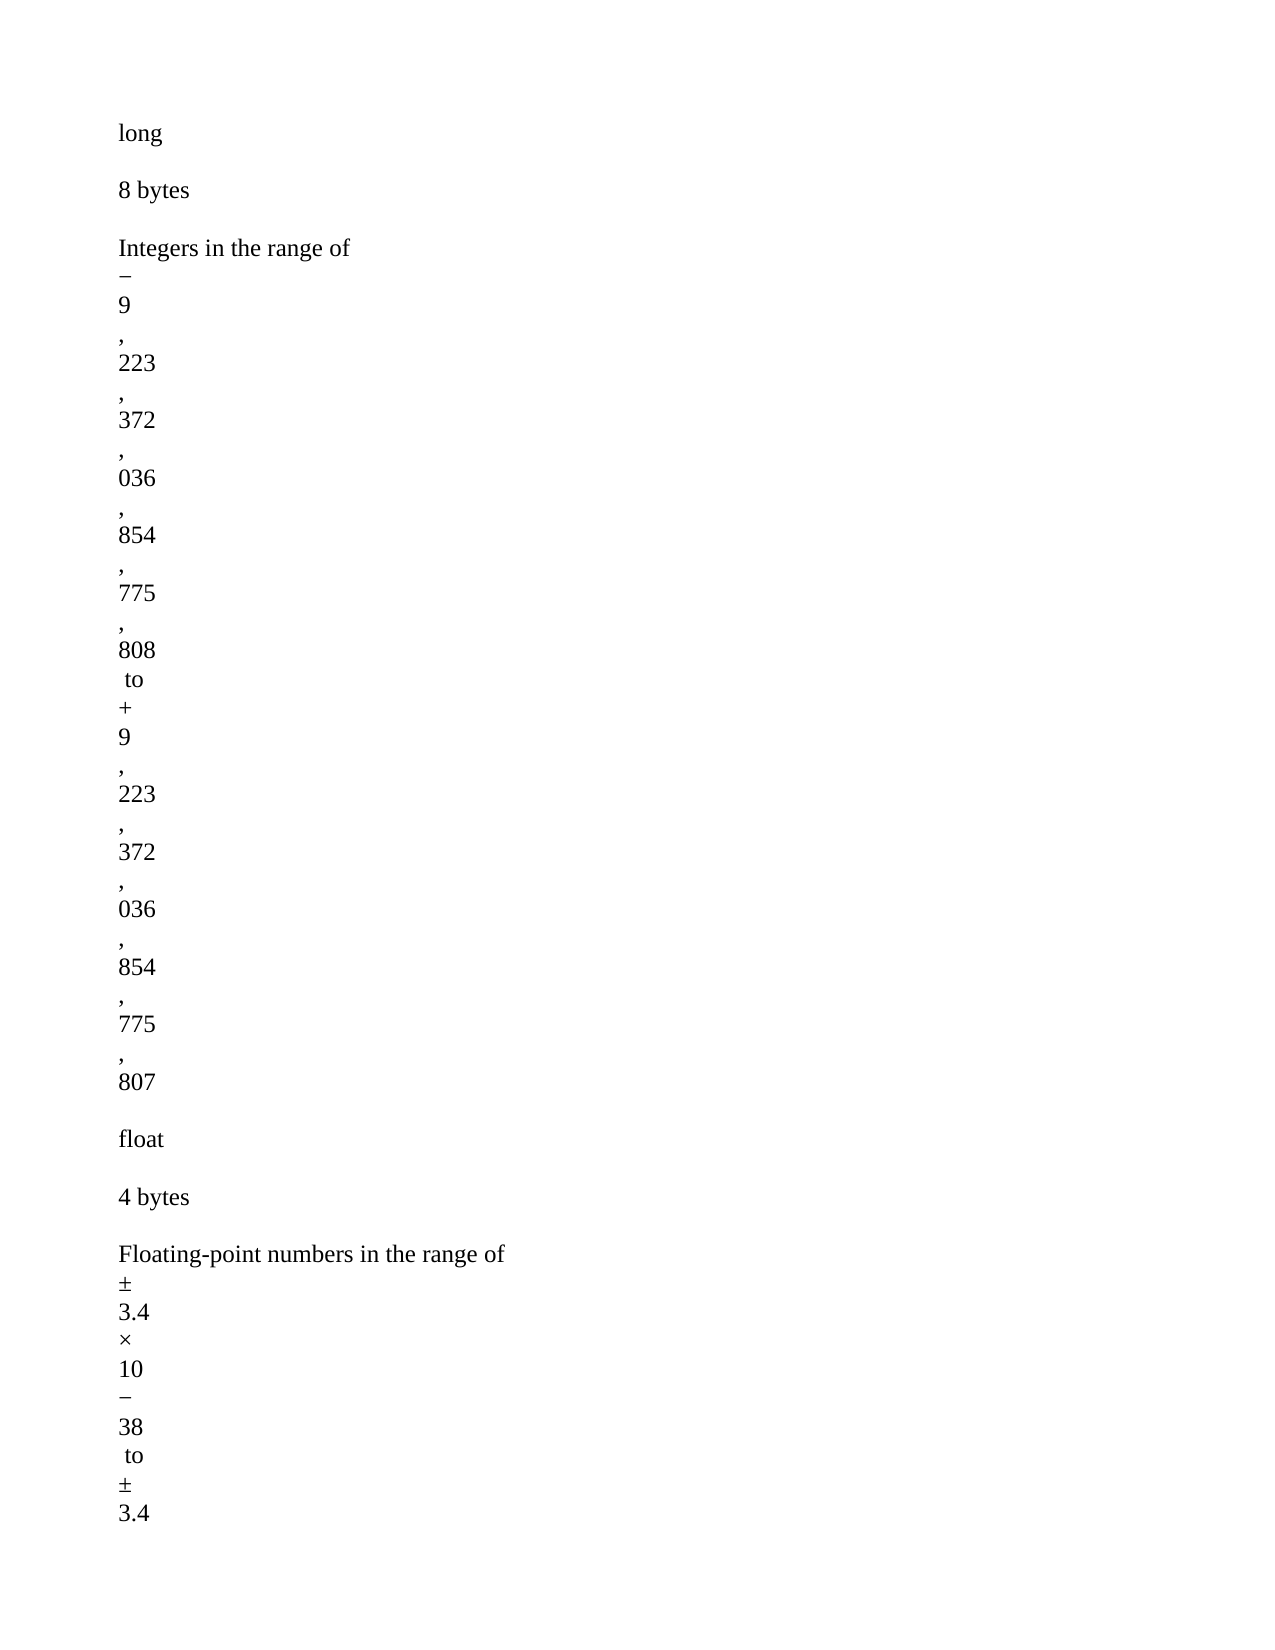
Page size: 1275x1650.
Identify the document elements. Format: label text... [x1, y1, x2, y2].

text − [118, 262, 1157, 291]
text , [118, 808, 1157, 837]
text , [118, 549, 1157, 578]
text , [118, 434, 1157, 463]
text , [118, 377, 1157, 406]
text 372 [118, 837, 1157, 866]
text 372 [118, 406, 1157, 434]
text 036 [118, 463, 1157, 492]
text 223 [118, 348, 1157, 377]
text 036 [118, 894, 1157, 923]
text 808 [118, 636, 1157, 664]
text , [118, 866, 1157, 894]
text 4 bytes [118, 1182, 1157, 1211]
text × [118, 1326, 1157, 1354]
text , [118, 751, 1157, 779]
text to [118, 664, 1157, 693]
text 775 [118, 1009, 1157, 1038]
text 9 [118, 291, 1157, 319]
text ± [118, 1469, 1157, 1498]
text , [118, 607, 1157, 636]
text , [118, 923, 1157, 952]
text + [118, 693, 1157, 722]
text , [118, 319, 1157, 348]
text , [118, 1038, 1157, 1067]
text 854 [118, 521, 1157, 549]
text long [118, 118, 1157, 147]
text float [118, 1124, 1157, 1153]
text − [118, 1383, 1157, 1412]
text , [118, 981, 1157, 1009]
text Floating-point numbers in the range of [118, 1239, 1157, 1268]
text 223 [118, 779, 1157, 808]
text , [118, 492, 1157, 521]
text 38 [118, 1412, 1157, 1441]
text to [118, 1441, 1157, 1469]
text 3.4 [118, 1498, 1157, 1527]
text 9 [118, 722, 1157, 751]
text 8 bytes [118, 176, 1157, 204]
text ± [118, 1268, 1157, 1297]
text 775 [118, 578, 1157, 607]
text 10 [118, 1354, 1157, 1383]
text 854 [118, 952, 1157, 981]
text Integers in the range of [118, 233, 1157, 262]
text 807 [118, 1067, 1157, 1096]
text 3.4 [118, 1297, 1157, 1326]
